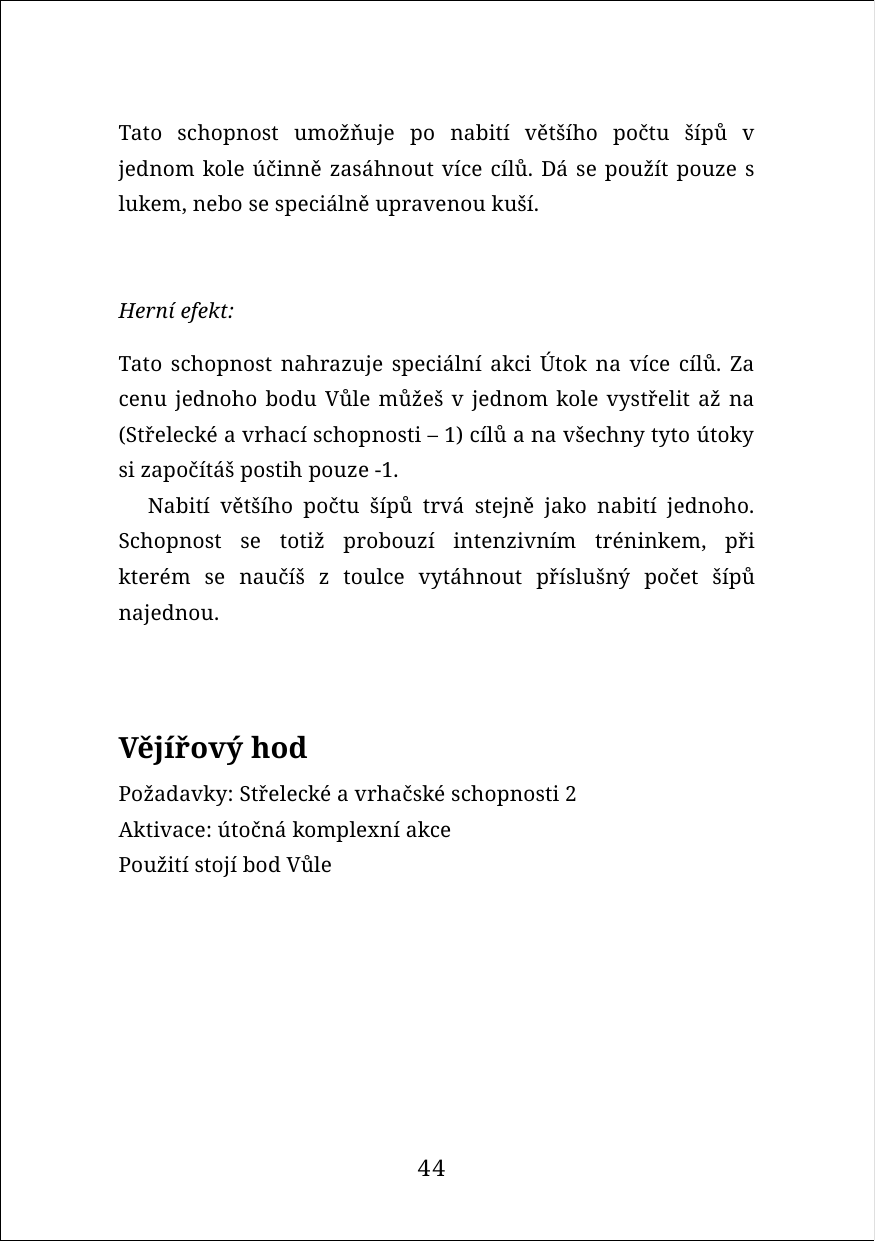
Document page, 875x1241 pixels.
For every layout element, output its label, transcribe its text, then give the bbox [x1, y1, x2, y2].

subtitle Vějířový hod [118, 728, 756, 767]
text Požadavky: Střelecké a vrhačské schopnosti 2 Aktivace: útočná komplexní akce Použití stojí bod Vůle [118, 779, 756, 914]
text Tato schopnost nahrazuje speciální akci Útok na více cílů. Za cenu jednoho bodu Vůle můžeš v jednom kole vystřelit až na (Střelecké a vrhací schopnosti – 1) cílů a na všechny tyto útoky si započítáš postih pouze -1. Nabití většího počtu šípů trvá stejně jako nabití jednoho. Schopnost se totiž probouzí intenzivním tréninkem, při kterém se naučíš z toulce vytáhnout příslušný počet šípů najednou. [118, 349, 756, 626]
text Herní efekt: [118, 296, 756, 324]
text Tato schopnost umožňuje po nabití většího počtu šípů v jednom kole účinně zasáhnout více cílů. Dá se použít pouze s lukem, nebo se speciálně upravenou kuší. [118, 118, 756, 218]
